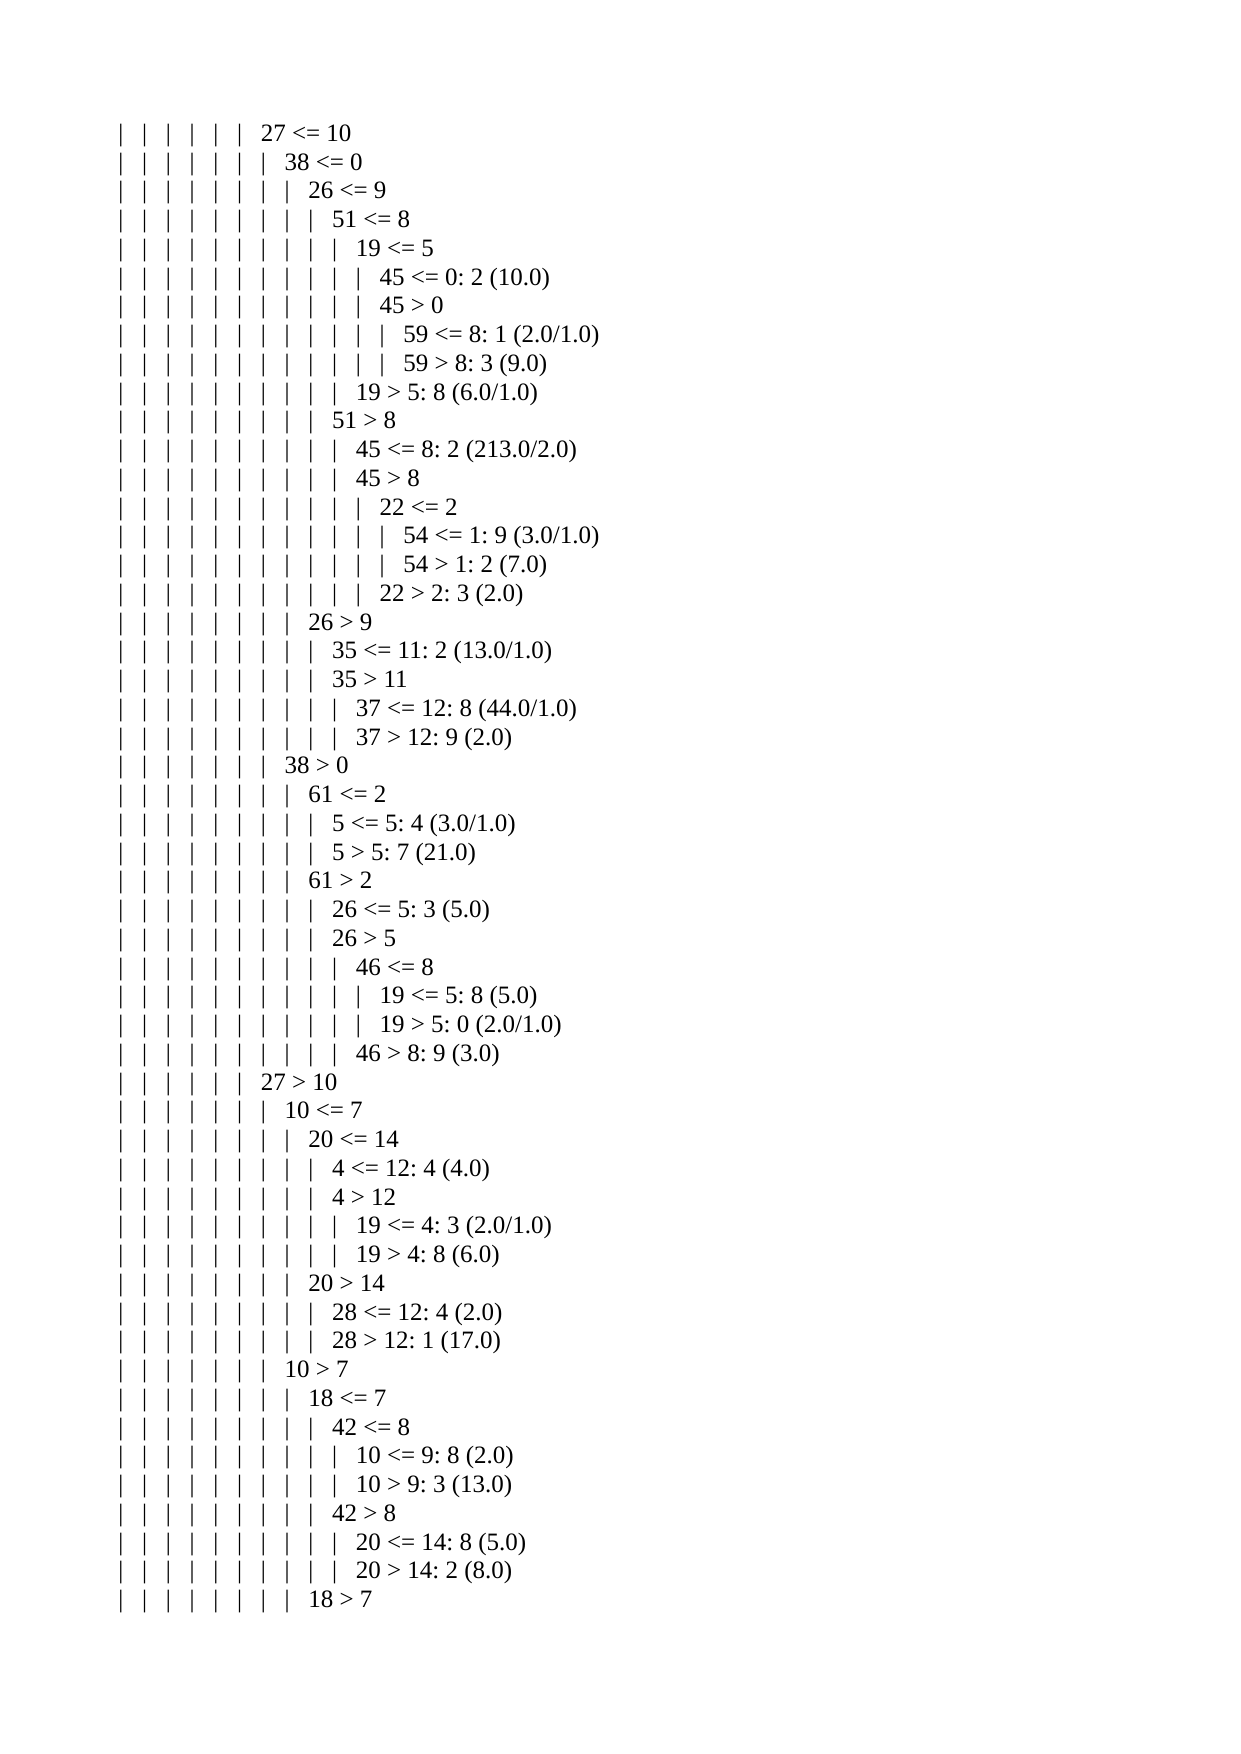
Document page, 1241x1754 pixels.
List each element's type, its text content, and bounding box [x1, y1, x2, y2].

text | | | | | | | | | 5 > 5: 7 (21.0) [118, 837, 1122, 866]
text | | | | | | | | | | 20 <= 14: 8 (5.0) [118, 1527, 1122, 1556]
text | | | | | | | | | | 37 <= 12: 8 (44.0/1.0) [118, 693, 1122, 722]
text | | | | | | | | 61 <= 2 [118, 779, 1122, 808]
text | | | | | | | 38 <= 0 [118, 147, 1122, 176]
text | | | | | | | | | 42 > 8 [118, 1498, 1122, 1527]
text | | | | | | | | | 51 <= 8 [118, 204, 1122, 233]
text | | | | | | | | | | 19 <= 5 [118, 233, 1122, 262]
text | | | | | | | | | | 37 > 12: 9 (2.0) [118, 722, 1122, 751]
text | | | | | | | | | 28 > 12: 1 (17.0) [118, 1326, 1122, 1354]
text | | | | | | | | | 5 <= 5: 4 (3.0/1.0) [118, 808, 1122, 837]
text | | | | | | | | | | 46 <= 8 [118, 952, 1122, 981]
text | | | | | | | | | | | 45 <= 0: 2 (10.0) [118, 262, 1122, 291]
text | | | | | | | | 26 > 9 [118, 607, 1122, 636]
text | | | | | | | | 61 > 2 [118, 866, 1122, 894]
text | | | | | | 27 <= 10 [118, 118, 1122, 147]
text | | | | | | | 10 <= 7 [118, 1096, 1122, 1124]
text | | | | | | | | | | 10 <= 9: 8 (2.0) [118, 1441, 1122, 1469]
text | | | | | | | | | 26 <= 5: 3 (5.0) [118, 894, 1122, 923]
text | | | | | | | | | | 19 > 4: 8 (6.0) [118, 1239, 1122, 1268]
text | | | | | | | | 18 <= 7 [118, 1383, 1122, 1412]
text | | | | | | 27 > 10 [118, 1067, 1122, 1096]
text | | | | | | | | | 51 > 8 [118, 406, 1122, 434]
text | | | | | | | | | | 10 > 9: 3 (13.0) [118, 1469, 1122, 1498]
text | | | | | | | | | 35 <= 11: 2 (13.0/1.0) [118, 636, 1122, 664]
text | | | | | | | | | | | | 59 > 8: 3 (9.0) [118, 348, 1122, 377]
text | | | | | | | | | 35 > 11 [118, 664, 1122, 693]
text | | | | | | | | | | | | 59 <= 8: 1 (2.0/1.0) [118, 319, 1122, 348]
text | | | | | | | | 18 > 7 [118, 1584, 1122, 1613]
text | | | | | | | | | | 19 <= 4: 3 (2.0/1.0) [118, 1211, 1122, 1239]
text | | | | | | | 10 > 7 [118, 1354, 1122, 1383]
text | | | | | | | | | 4 <= 12: 4 (4.0) [118, 1153, 1122, 1182]
text | | | | | | | | | 28 <= 12: 4 (2.0) [118, 1297, 1122, 1326]
text | | | | | | | | 20 > 14 [118, 1268, 1122, 1297]
text | | | | | | | | | 4 > 12 [118, 1182, 1122, 1211]
text | | | | | | | | | | 46 > 8: 9 (3.0) [118, 1038, 1122, 1067]
text | | | | | | | | | | | 22 <= 2 [118, 492, 1122, 521]
text | | | | | | | | | | | 19 <= 5: 8 (5.0) [118, 981, 1122, 1009]
text | | | | | | | | | | | | 54 > 1: 2 (7.0) [118, 549, 1122, 578]
text | | | | | | | | | | 45 <= 8: 2 (213.0/2.0) [118, 434, 1122, 463]
text | | | | | | | | | | 19 > 5: 8 (6.0/1.0) [118, 377, 1122, 406]
text | | | | | | | | 20 <= 14 [118, 1124, 1122, 1153]
text | | | | | | | | | 42 <= 8 [118, 1412, 1122, 1441]
text | | | | | | | | | | | 22 > 2: 3 (2.0) [118, 578, 1122, 607]
text | | | | | | | | | | 20 > 14: 2 (8.0) [118, 1556, 1122, 1584]
text | | | | | | | 38 > 0 [118, 751, 1122, 779]
text | | | | | | | | | | | | 54 <= 1: 9 (3.0/1.0) [118, 521, 1122, 549]
text | | | | | | | | 26 <= 9 [118, 176, 1122, 204]
text | | | | | | | | | | | 19 > 5: 0 (2.0/1.0) [118, 1009, 1122, 1038]
text | | | | | | | | | | | 45 > 0 [118, 291, 1122, 319]
text | | | | | | | | | 26 > 5 [118, 923, 1122, 952]
text | | | | | | | | | | 45 > 8 [118, 463, 1122, 492]
